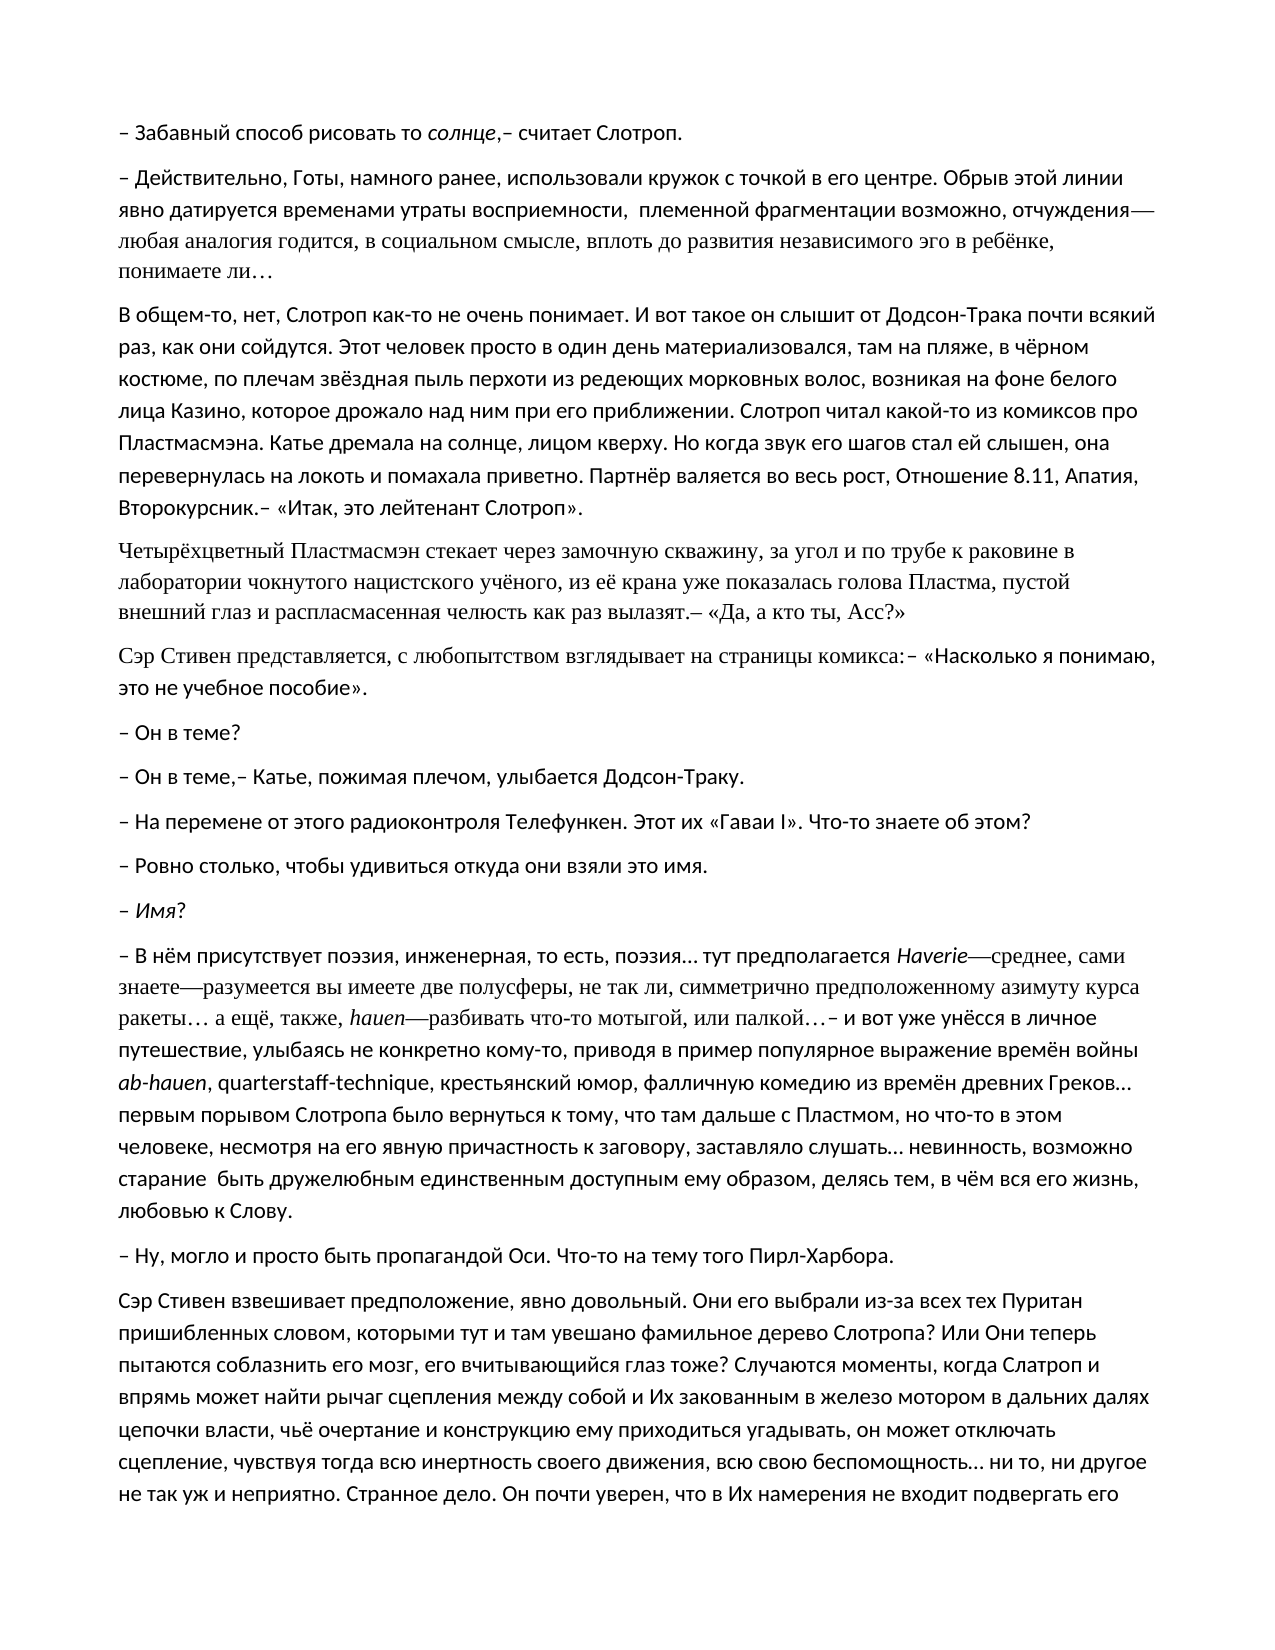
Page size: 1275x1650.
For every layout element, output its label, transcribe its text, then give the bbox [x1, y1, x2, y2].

text – Забавный способ рисовать то солнце,– считает Слотроп. [118, 118, 1157, 146]
text – Ну, могло и просто быть пропагандой Оси. Что-то на тему того Пирл-Харбора. [118, 1241, 1157, 1269]
text Четырёхцветный Пластмасмэн стекает через замочную скважину, за угол и по трубе к раковине в лаборатории чокнутого нацистского учёного, из её крана уже показалась голова Пластма, пустой внешний глаз и распласмасенная челюсть как раз вылазят.– «Да, а кто ты, Асс?» [118, 538, 1157, 624]
text – Имя? [118, 896, 1157, 924]
text В общем-то, нет, Слотроп как-то не очень понимает. И вот такое он слышит от Додсон-Трака почти всякий раз, как они сойдутся. Этот человек просто в один день материализовался, там на пляже, в чёрном костюме, по плечам звёздная пыль перхоти из редеющих морковных волос, возникая на фоне белого лица Казино, которое дрожало над ним при его приближении. Слотроп читал какой-то из комиксов про Пластмасмэна. Катье дремала на солнце, лицом кверху. Но когда звук его шагов стал ей слышен, она перевернулась на локоть и помахала приветно. Партнёр валяется во весь рост, Отношение 8.11, Апатия, Второкурсник.– «Итак, это лейтенант Слотроп». [118, 300, 1157, 521]
text – Он в теме,– Катье, пожимая плечом, улыбается Додсон-Траку. [118, 762, 1157, 790]
text – Действительно, Готы, намного ранее, использовали кружок с точкой в его центре. Обрыв этой линии явно датируется временами утраты восприемности, племенной фрагментации возможно, отчуждения—любая аналогия годится, в социальном смысле, вплоть до развития независимого эго в ребёнке, понимаете ли… [118, 163, 1157, 283]
text Сэр Стивен взвешивает предположение, явно довольный. Они его выбрали из-за всех тех Пуритан пришибленных словом, которыми тут и там увешано фамильное дерево Слотропа? Или Они теперь пытаются соблазнить его мозг, его вчитывающийся глаз тоже? Случаются моменты, когда Слатроп и впрямь может найти рычаг сцепления между собой и Их закованным в железо мотором в дальних далях цепочки власти, чьё очертание и конструкцию ему приходиться угадывать, он может отключать сцепление, чувствуя тогда всю инертность своего движения, всю свою беспомощность… ни то, ни другое не так уж и неприятно. Странное дело. Он почти уверен, что в Их намерения не входит подвергать его [118, 1286, 1157, 1507]
text – На перемене от этого радиоконтроля Телефункен. Этот их «Гаваи I». Что-то знаете об этом? [118, 807, 1157, 835]
text Сэр Стивен представляется, с любопытством взглядывает на страницы комикса:– «Насколько я понимаю, это не учебное пособие». [118, 641, 1157, 701]
text – Ровно столько, чтобы удивиться откуда они взяли это имя. [118, 852, 1157, 880]
text – В нём присутствует поэзия, инженерная, то есть, поэзия… тут предполагается Haverie—среднее, сами знаете—разумеется вы имеете две полусферы, не так ли, симметрично предположенному азимуту курса ракеты… а ещё, также, hauen—разбивать что-то мотыгой, или палкой…– и вот уже унёсся в личное путешествие, улыбаясь не конкретно кому-то, приводя в пример популярное выражение времён войны ab-hauen, quarterstaff-technique, крестьянский юмор, фалличную комедию из времён древних Греков… первым порывом Слотропа было вернуться к тому, что там дальше с Пластмом, но что-то в этом человеке, несмотря на его явную причастность к заговору, заставляло слушать… невинность, возможно старание быть дружелюбным единственным доступным ему образом, делясь тем, в чём вся его жизнь, любовью к Слову. [118, 941, 1157, 1224]
text – Он в теме? [118, 718, 1157, 746]
